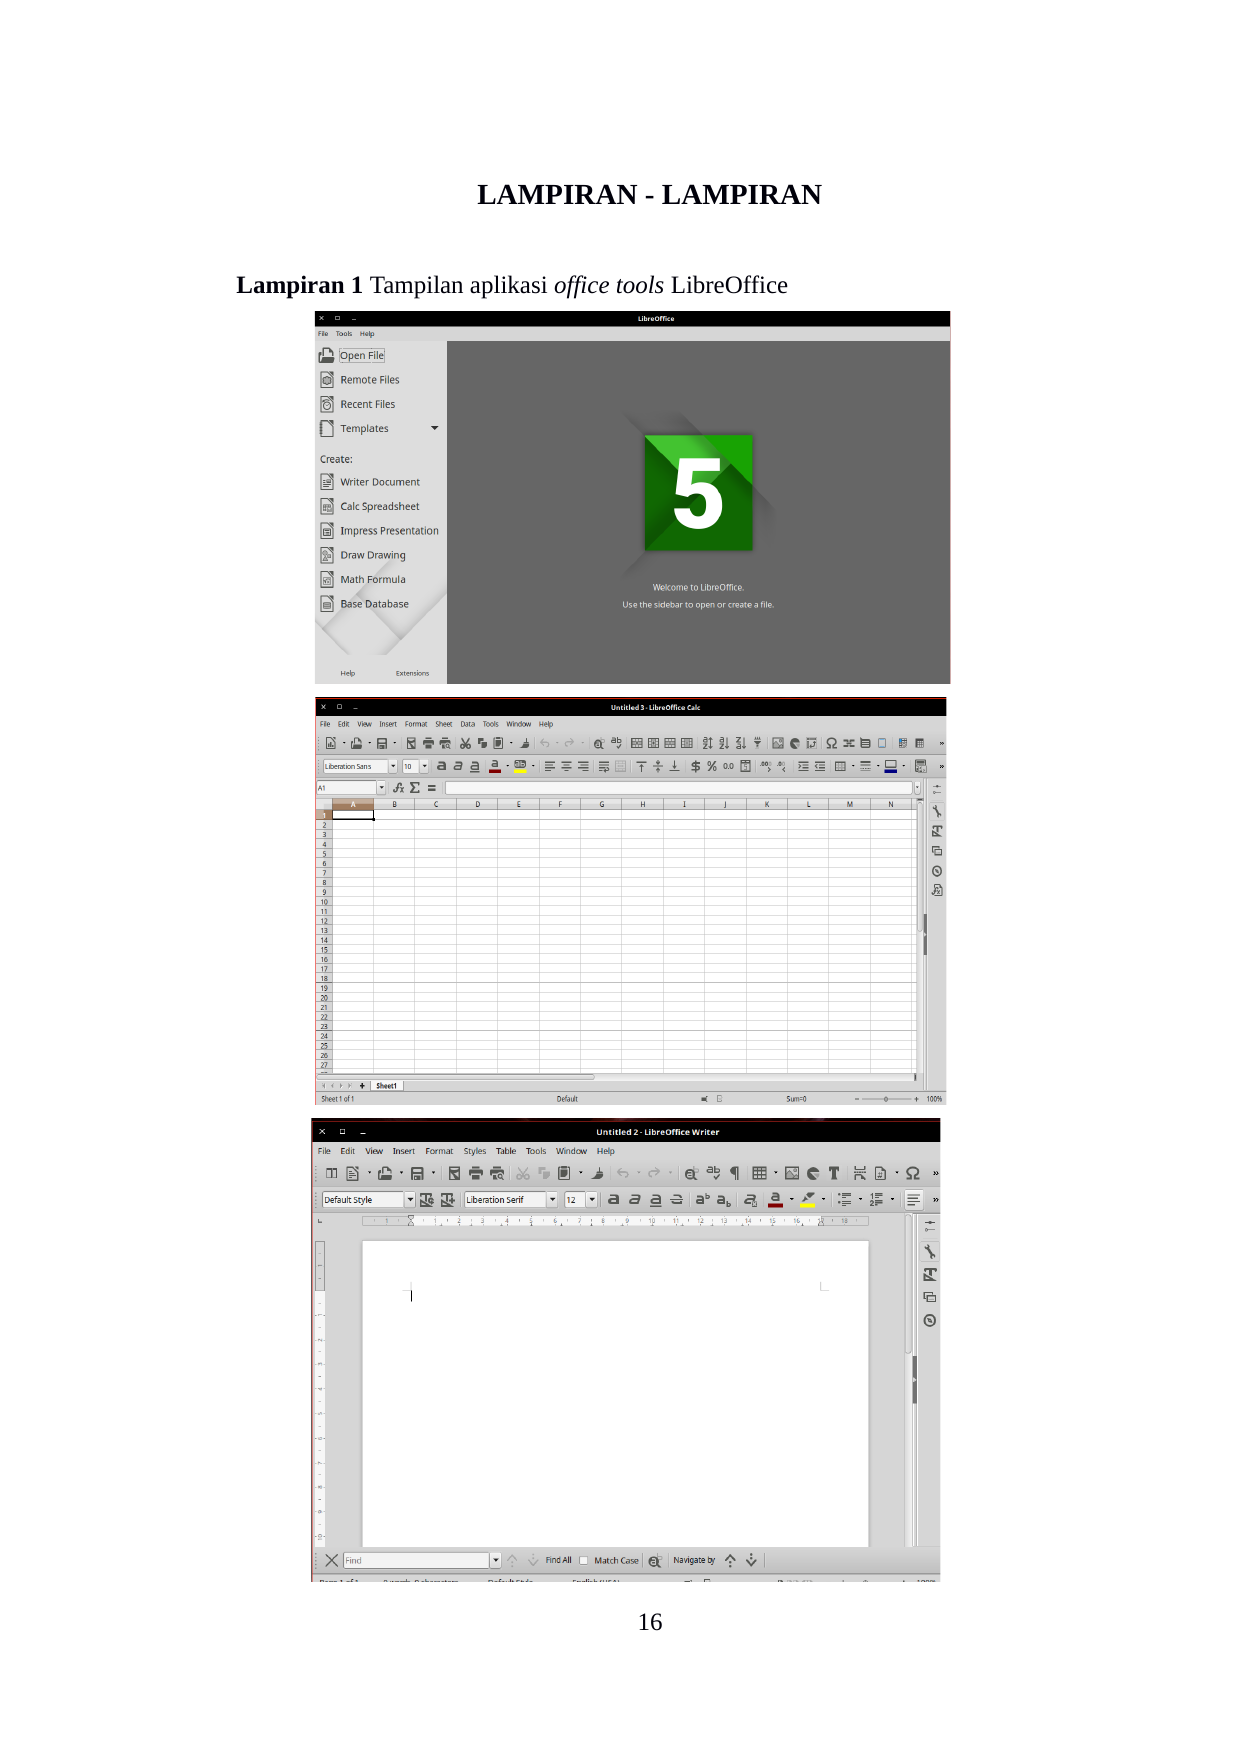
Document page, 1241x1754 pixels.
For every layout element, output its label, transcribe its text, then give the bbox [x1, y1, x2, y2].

list Lampiran 1 Tampilan aplikasi office tools LibreOffice [236, 271, 1063, 299]
picture [314, 311, 951, 684]
picture [311, 1118, 941, 1582]
list LAMPIRAN - LAMPIRAN [236, 177, 1063, 211]
picture [315, 697, 947, 1105]
